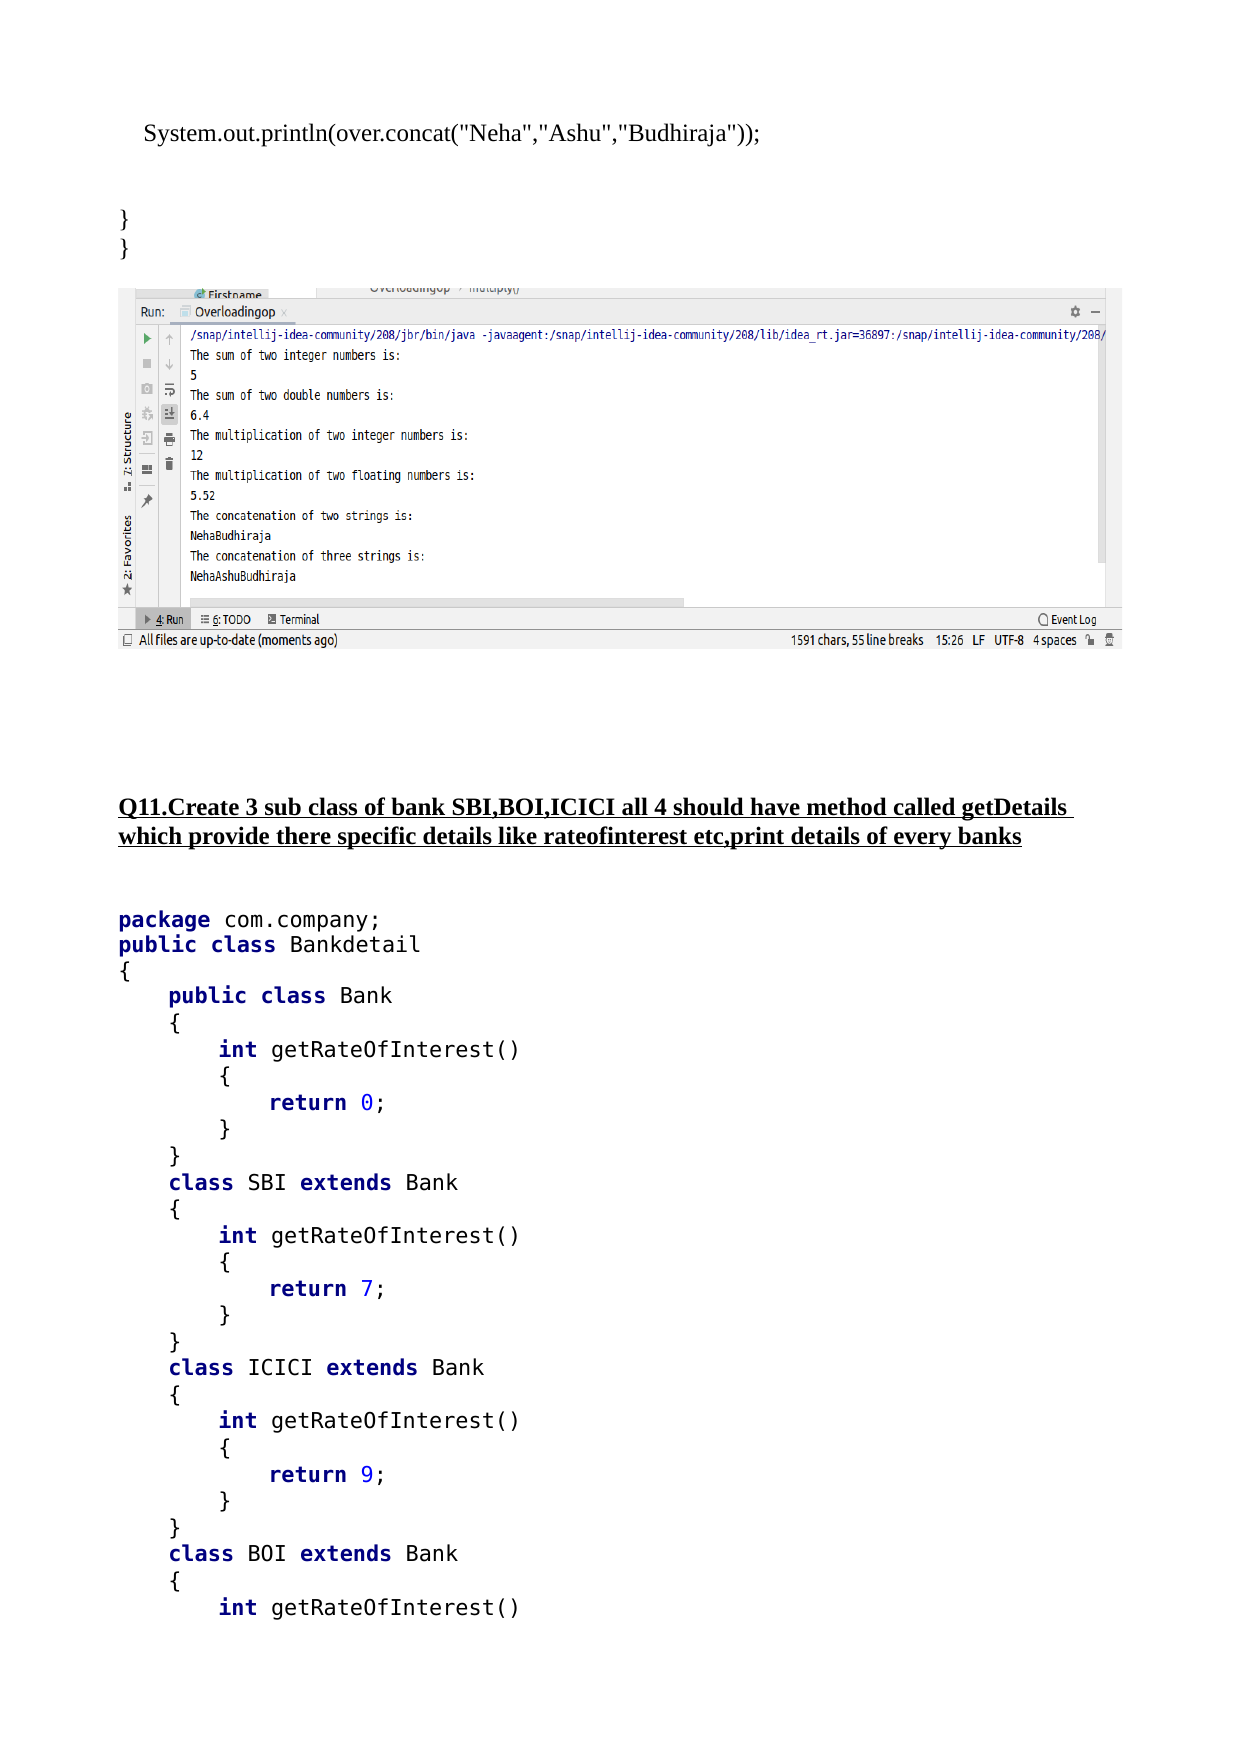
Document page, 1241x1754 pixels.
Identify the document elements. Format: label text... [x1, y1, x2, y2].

text class BOI extends Bank [118, 1541, 1122, 1568]
text } [118, 1302, 1122, 1329]
text } [118, 1143, 1122, 1169]
text int getRateOfInterest() [118, 1409, 1122, 1435]
text } [118, 1329, 1122, 1356]
picture [118, 288, 1123, 649]
text int getRateOfInterest() [118, 1223, 1122, 1249]
text class ICICI extends Bank [118, 1356, 1122, 1382]
text int getRateOfInterest() [118, 1594, 1122, 1621]
text return 7; [118, 1276, 1122, 1302]
text public class Bank [118, 984, 1122, 1010]
text { [118, 1568, 1122, 1594]
text } [118, 1116, 1122, 1143]
text } [118, 233, 1122, 262]
text { [118, 1435, 1122, 1462]
text int getRateOfInterest() [118, 1037, 1122, 1063]
text { [118, 1196, 1122, 1223]
text package com.company; [118, 907, 1122, 933]
text return 0; [118, 1090, 1122, 1116]
text } [118, 204, 1122, 233]
text { [118, 1382, 1122, 1409]
text return 9; [118, 1462, 1122, 1488]
text { [118, 958, 1122, 984]
text public class Bankdetail [118, 933, 1122, 958]
text Q11.Create 3 sub class of bank SBI,BOI,ICICI all 4 should have method called getDetails which provide there specific details like rateofinterest etc,print details of every banks [118, 763, 1122, 878]
text { [118, 1063, 1122, 1090]
text } [118, 1515, 1122, 1541]
text System.out.println(over.concat("Neha","Ashu","Budhiraja")); [118, 118, 1122, 147]
text { [118, 1249, 1122, 1276]
text } [118, 1488, 1122, 1515]
text { [118, 1010, 1122, 1037]
text class SBI extends Bank [118, 1169, 1122, 1196]
